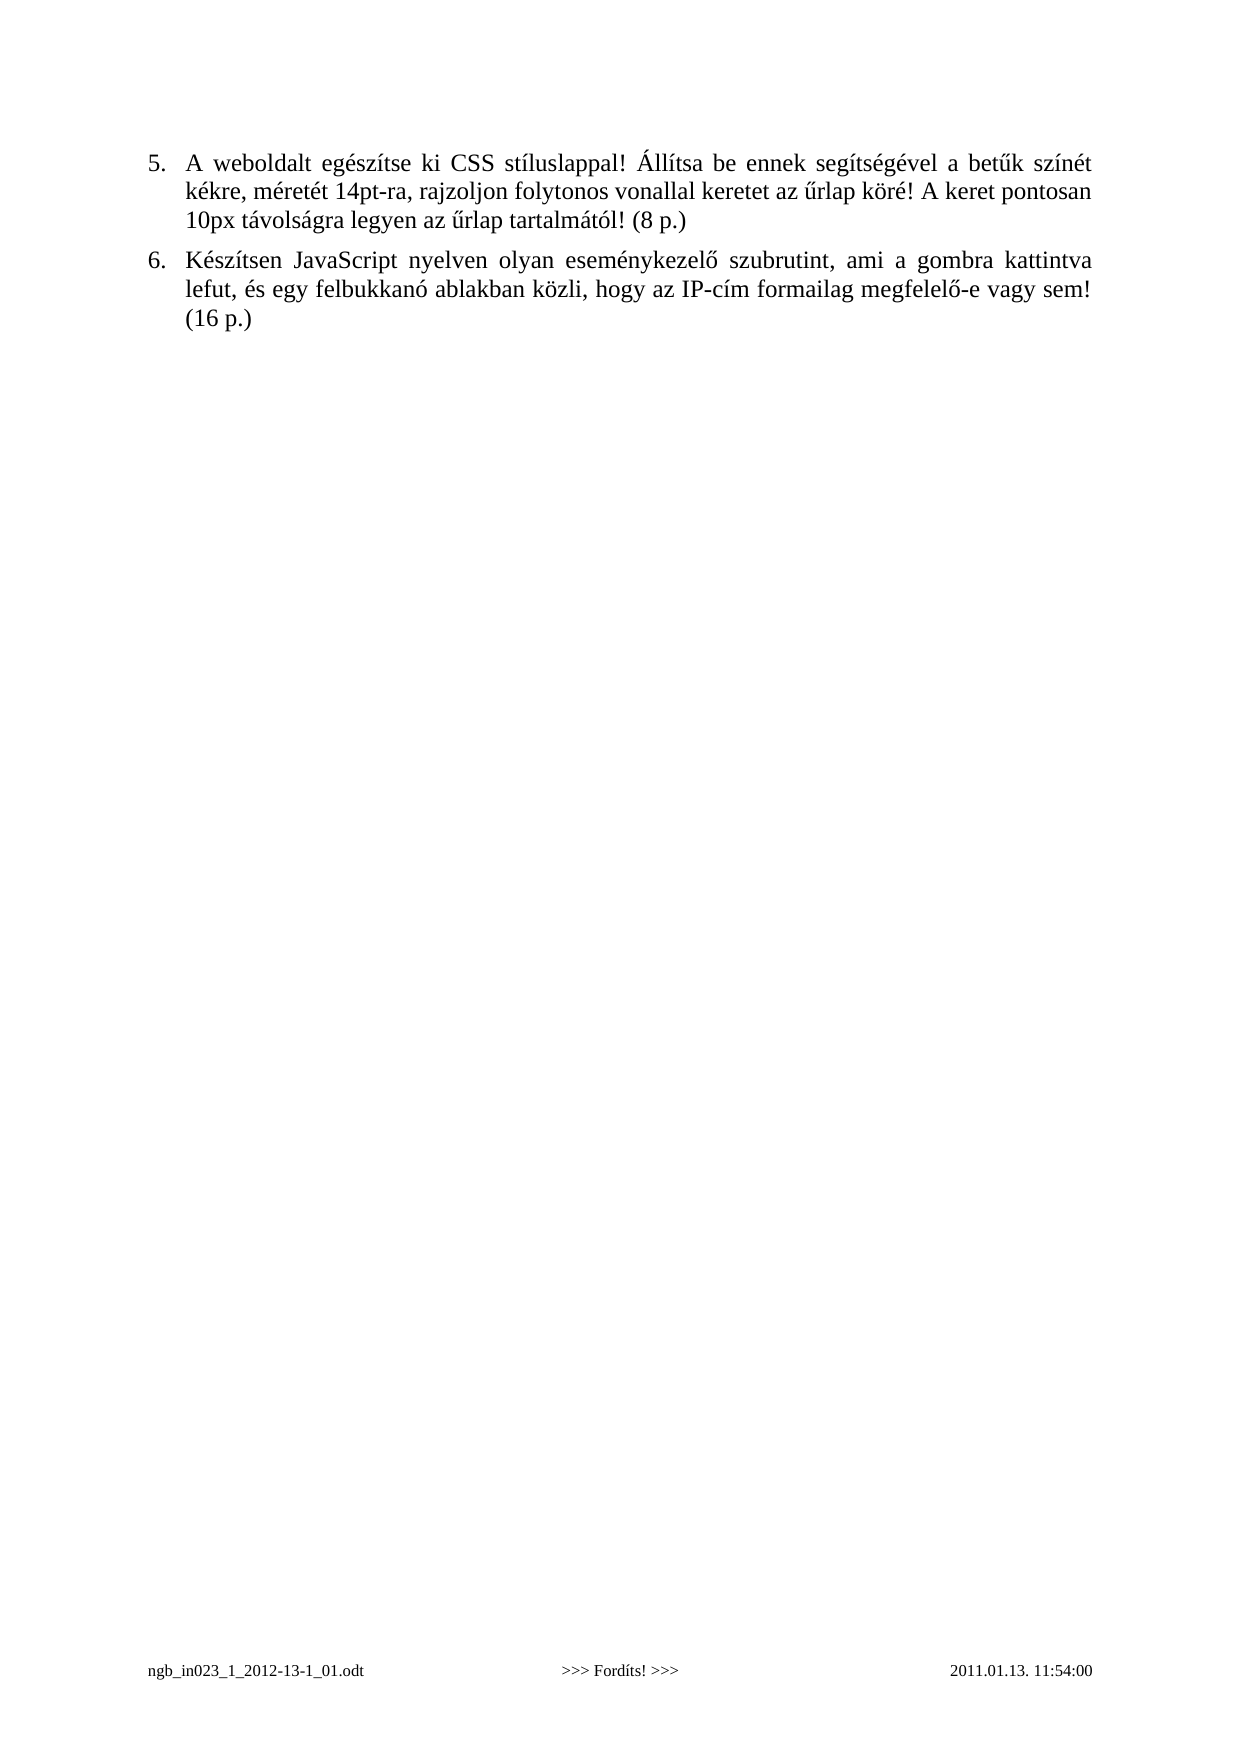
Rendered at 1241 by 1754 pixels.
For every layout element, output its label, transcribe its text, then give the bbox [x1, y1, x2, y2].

list A weboldalt egészítse ki CSS stíluslappal! Állítsa be ennek segítségével a betűk színét kékre, méretét 14pt-ra, rajzoljon folytonos vonallal keretet az űrlap köré! A keret pontosan 10px távolságra legyen az űrlap tartalmától! (8 p.) [148, 148, 1093, 234]
list Készítsen JavaScript nyelven olyan eseménykezelő szubrutint, ami a gombra kattintva lefut, és egy felbukkanó ablakban közli, hogy az IP-cím formailag megfelelő-e vagy sem! (16 p.) [148, 246, 1093, 332]
